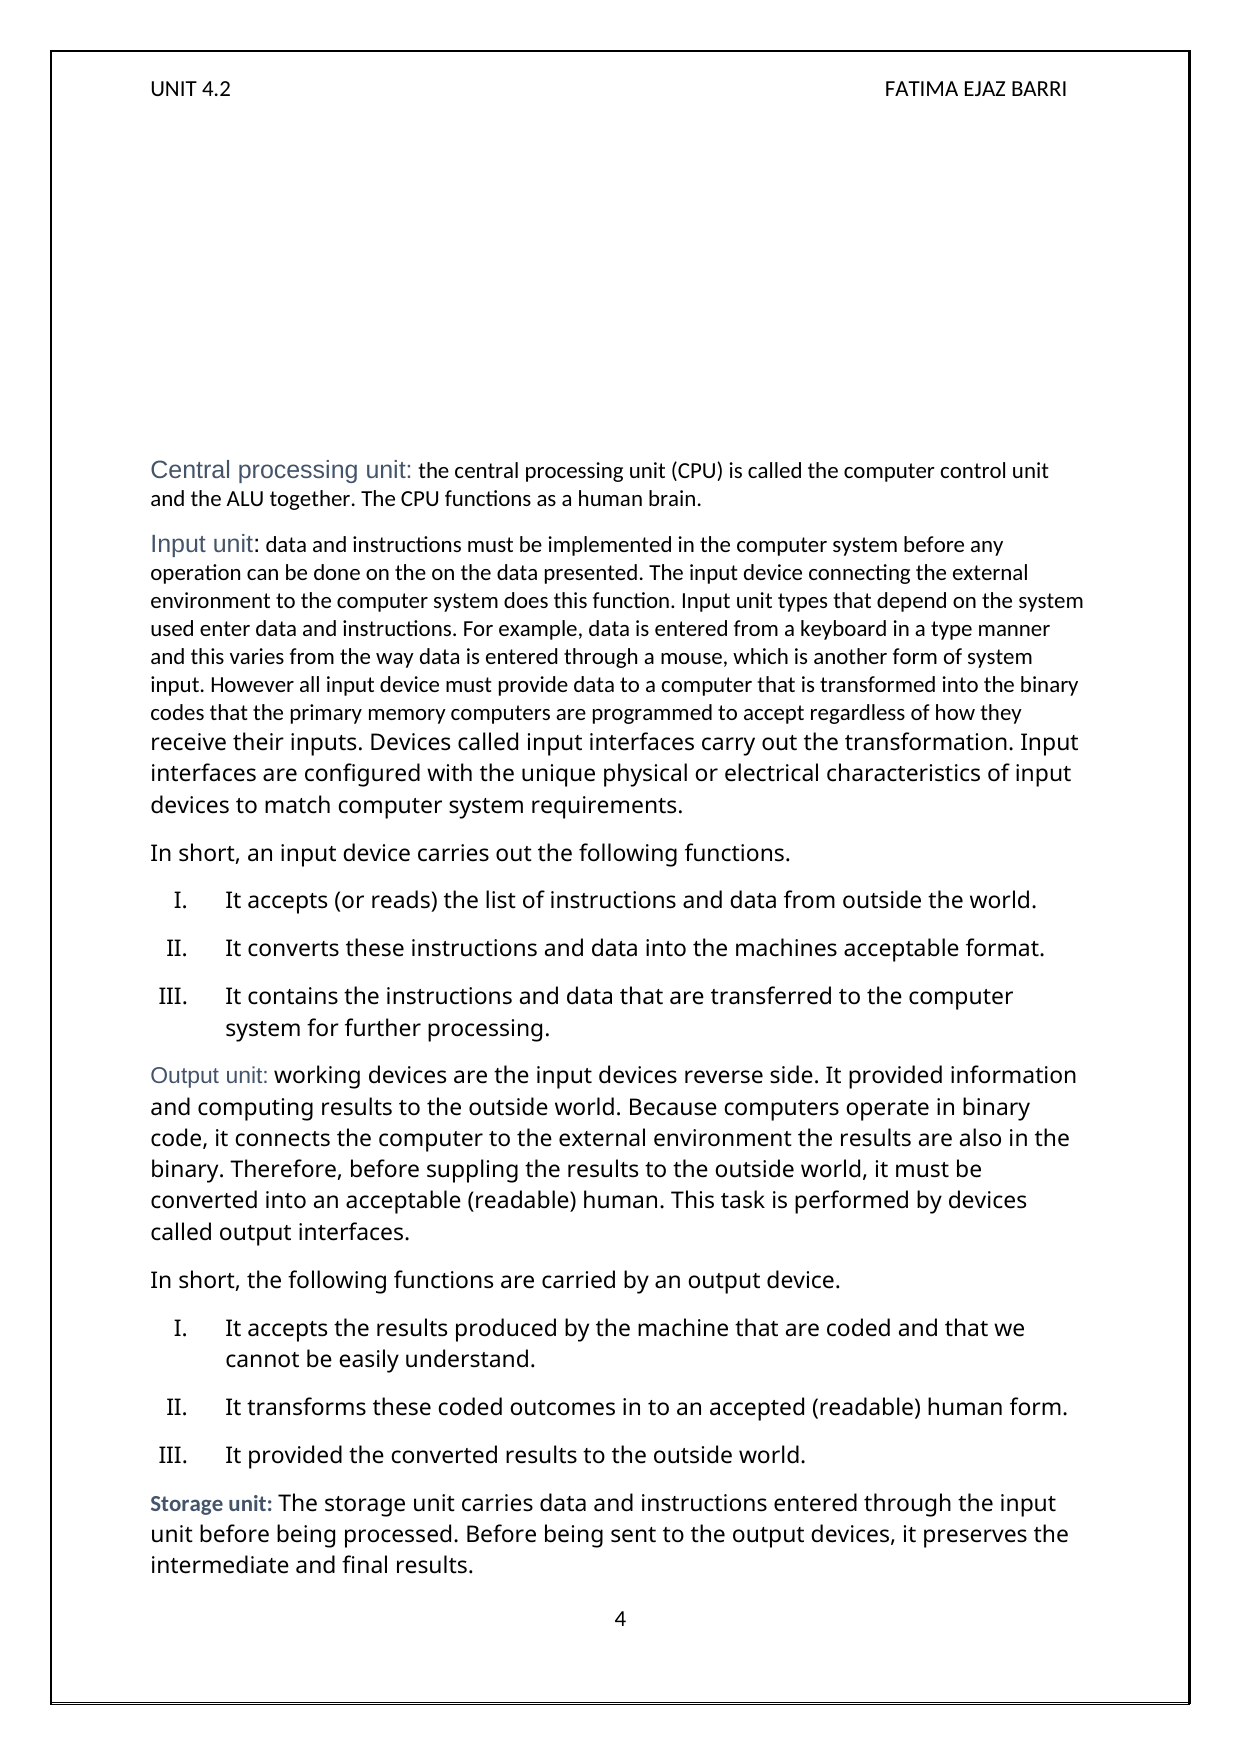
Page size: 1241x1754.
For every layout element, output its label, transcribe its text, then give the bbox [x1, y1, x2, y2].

list It converts these instructions and data into the machines acceptable format. [188, 932, 1090, 963]
text In short, an input device carries out the following functions. [150, 836, 1090, 868]
text In short, the following functions are carried by an output device. [150, 1263, 1090, 1295]
list It provided the converted results to the outside world. [188, 1438, 1090, 1470]
list It accepts the results produced by the machine that are coded and that we cannot be easily understand. [188, 1311, 1090, 1374]
list It accepts (or reads) the list of instructions and data from outside the world. [188, 884, 1090, 916]
text Central processing unit: the central processing unit (CPU) is called the computer control unit and the ALU together. The CPU functions as a human brain. [150, 455, 1090, 512]
list It transforms these coded outcomes in to an accepted (readable) human form. [188, 1391, 1090, 1422]
list It contains the instructions and data that are transferred to the computer system for further processing. [188, 980, 1090, 1043]
text Output unit: working devices are the input devices reverse side. It provided information and computing results to the outside world. Because computers operate in binary code, it connects the computer to the external environment the results are also in the binary. Therefore, before suppling the results to the outside world, it must be converted into an acceptable (readable) human. This task is performed by devices called output interfaces. [150, 1059, 1090, 1247]
text Input unit: data and instructions must be implemented in the computer system before any operation can be done on the on the data presented. The input device connecting the external environment to the computer system does this function. Input unit types that depend on the system used enter data and instructions. For example, data is entered from a keyboard in a type manner and this varies from the way data is entered through a mouse, which is another form of system input. However all input device must provide data to a computer that is transformed into the binary codes that the primary memory computers are programmed to accept regardless of how they receive their inputs. Devices called input interfaces carry out the transformation. Input interfaces are configured with the unique physical or electrical characteristics of input devices to match computer system requirements. [150, 529, 1090, 820]
text Storage unit: The storage unit carries data and instructions entered through the input unit before being processed. Before being sent to the output devices, it preserves the intermediate and final results. [150, 1486, 1090, 1580]
